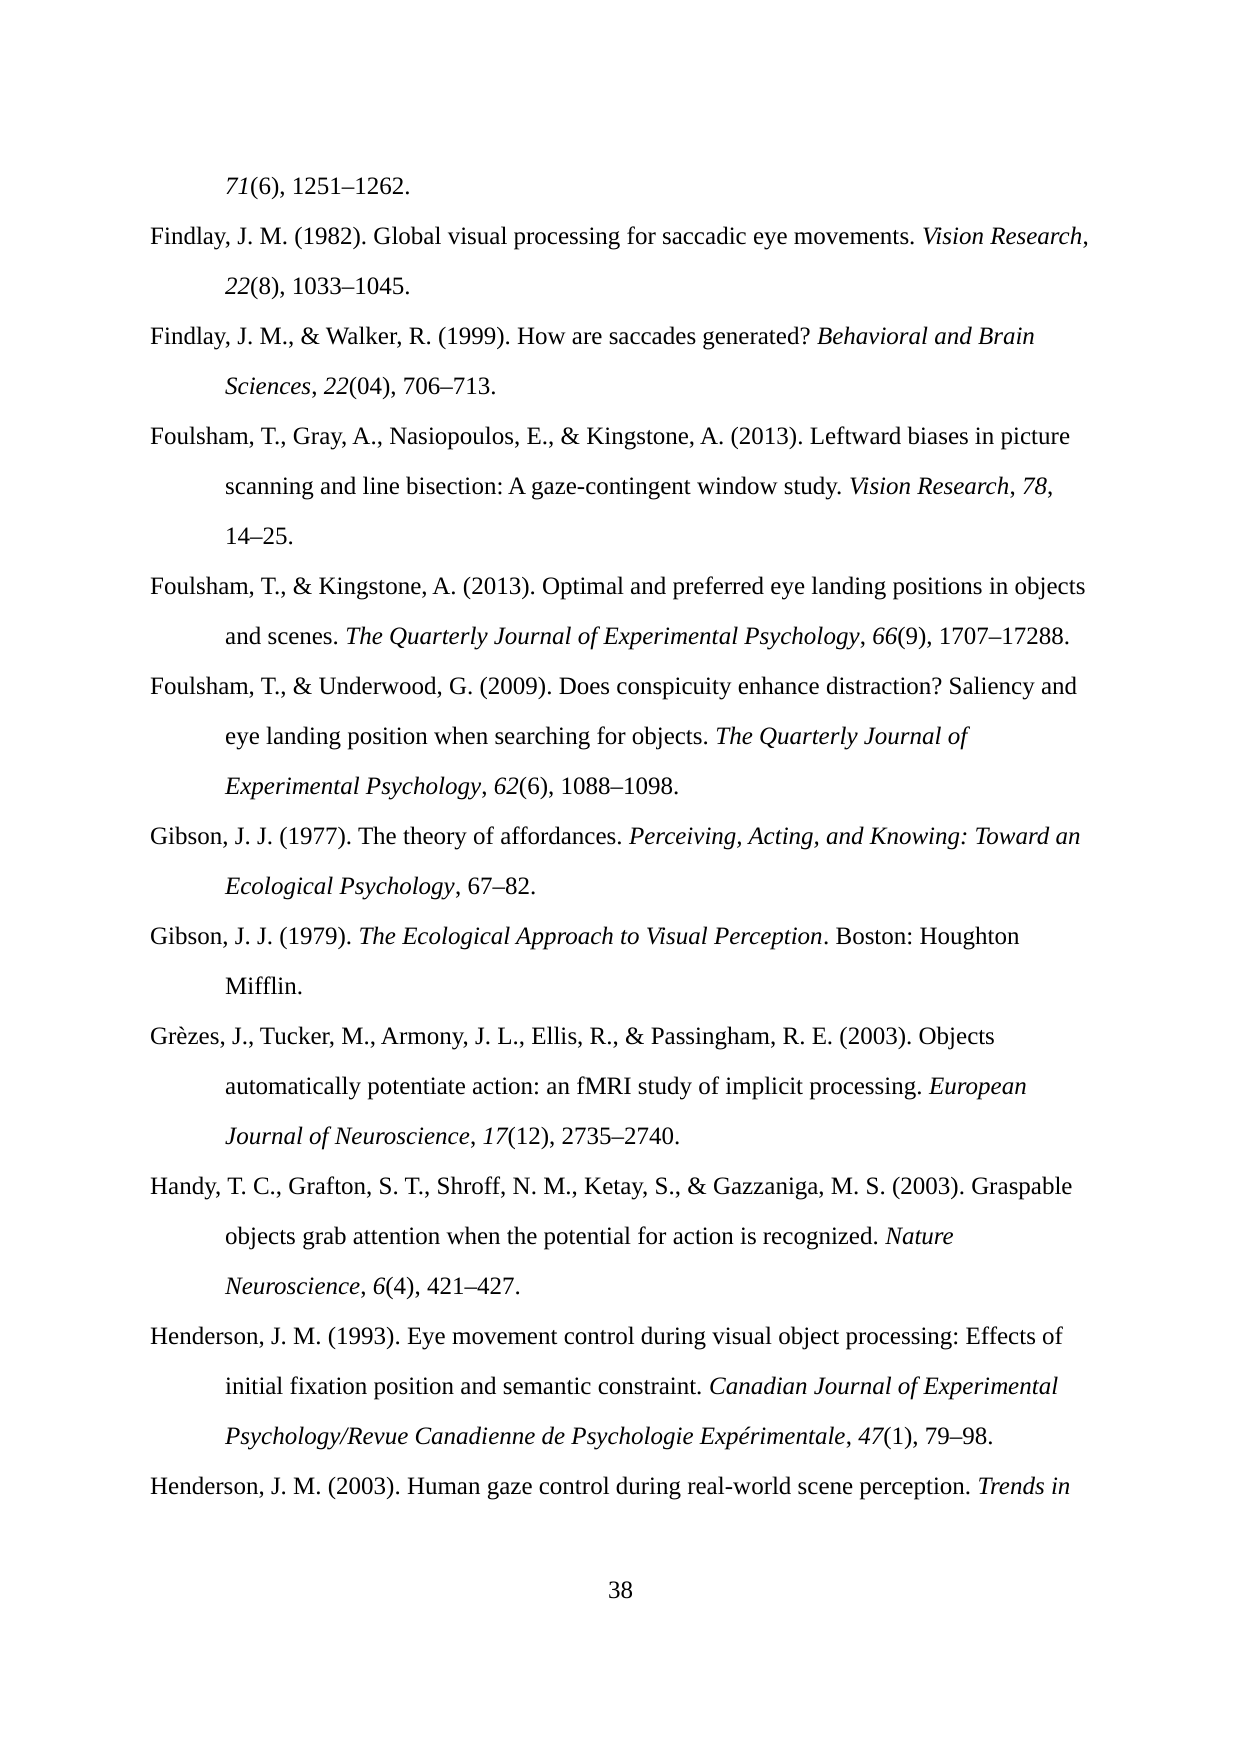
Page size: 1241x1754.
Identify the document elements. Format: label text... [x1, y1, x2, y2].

text Henderson, J. M. (1993). Eye movement control during visual object processing: Effects of initial fixation position and semantic constraint. Canadian Journal of Experimental Psychology/Revue Canadienne de Psychologie Expérimentale, 47(1), 79–98. [150, 1300, 1091, 1450]
text Henderson, J. M. (2003). Human gaze control during real-world scene perception. Trends in [150, 1450, 1091, 1500]
text Foulsham, T., & Underwood, G. (2009). Does conspicuity enhance distraction? Saliency and eye landing position when searching for objects. The Quarterly Journal of Experimental Psychology, 62(6), 1088–1098. [150, 650, 1091, 800]
text 71(6), 1251–1262. [150, 150, 1091, 200]
text Findlay, J. M., & Walker, R. (1999). How are saccades generated? Behavioral and Brain Sciences, 22(04), 706–713. [150, 300, 1091, 400]
text Findlay, J. M. (1982). Global visual processing for saccadic eye movements. Vision Research, 22(8), 1033–1045. [150, 200, 1091, 300]
text Foulsham, T., & Kingstone, A. (2013). Optimal and preferred eye landing positions in objects and scenes. The Quarterly Journal of Experimental Psychology, 66(9), 1707–17288. [150, 550, 1091, 650]
text Gibson, J. J. (1979). The Ecological Approach to Visual Perception. Boston: Houghton Mifflin. [150, 900, 1091, 1000]
text Grèzes, J., Tucker, M., Armony, J. L., Ellis, R., & Passingham, R. E. (2003). Objects automatically potentiate action: an fMRI study of implicit processing. European Journal of Neuroscience, 17(12), 2735–2740. [150, 1000, 1091, 1150]
text Gibson, J. J. (1977). The theory of affordances. Perceiving, Acting, and Knowing: Toward an Ecological Psychology, 67–82. [150, 800, 1091, 900]
text Foulsham, T., Gray, A., Nasiopoulos, E., & Kingstone, A. (2013). Leftward biases in picture scanning and line bisection: A gaze-contingent window study. Vision Research, 78, 14–25. [150, 400, 1091, 550]
text Handy, T. C., Grafton, S. T., Shroff, N. M., Ketay, S., & Gazzaniga, M. S. (2003). Graspable objects grab attention when the potential for action is recognized. Nature Neuroscience, 6(4), 421–427. [150, 1150, 1091, 1300]
